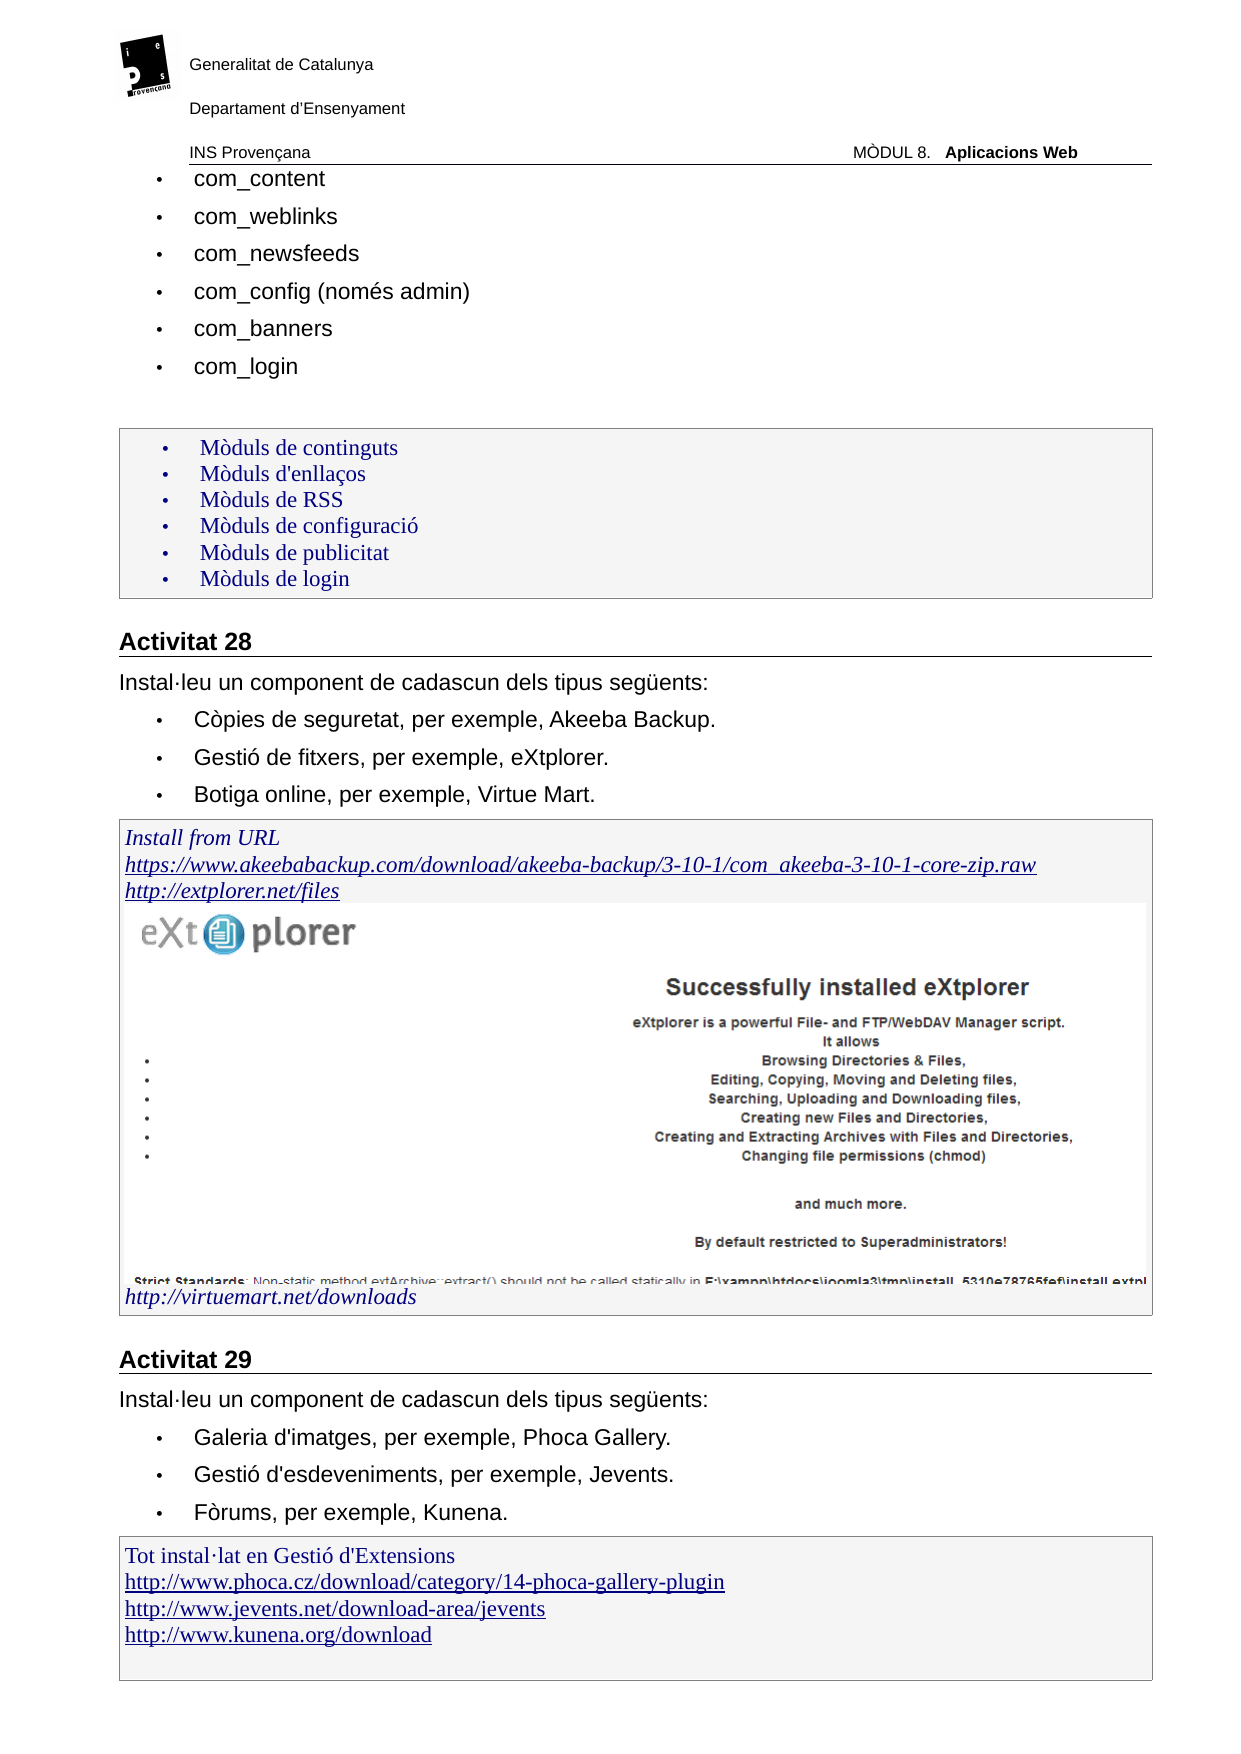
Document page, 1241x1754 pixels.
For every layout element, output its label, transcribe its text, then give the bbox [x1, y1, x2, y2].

list com_login [156, 353, 1152, 379]
list Còpies de seguretat, per exemple, Akeeba Backup. [156, 706, 1152, 732]
list Fòrums, per exemple, Kunena. [156, 1499, 1152, 1525]
list com_newsfeeds [156, 240, 1152, 267]
subtitle Activitat 28 [119, 627, 1152, 656]
table_header Tot instal·lat en Gestió d'Extensions http://www.phoca.cz/download/category/14-phoca-gallery-plugin http://www.jevents.net/download-area/jevents http://www.kunena.org/download [120, 1537, 1152, 1679]
list com_weblinks [156, 203, 1152, 229]
text Instal·leu un component de cadascun dels tipus següents: [119, 668, 1152, 695]
subtitle Activitat 29 [119, 1345, 1152, 1373]
list Botiga online, per exemple, Virtue Mart. [156, 781, 1152, 807]
picture [124, 903, 1147, 1284]
picture [114, 28, 181, 102]
list Galeria d'imatges, per exemple, Phoca Gallery. [156, 1424, 1152, 1450]
list com_content [156, 165, 1152, 192]
table_header Mòduls de continguts Mòduls d'enllaços Mòduls de RSS Mòduls de configuració Mòduls de publicitat Mòduls de login [120, 429, 1152, 597]
list com_config (només admin) [156, 278, 1152, 304]
list Gestió d'esdeveniments, per exemple, Jevents. [156, 1461, 1152, 1488]
list Gestió de fitxers, per exemple, eXtplorer. [156, 743, 1152, 770]
list com_banners [156, 315, 1152, 342]
table_header Install from URL https://www.akeebabackup.com/download/akeeba-backup/3-10-1/com_akeeba-3-10-1-core-zip.raw http://extplorer.net/files http://virtuemart.net/downloads [120, 820, 1152, 1315]
text Instal·leu un component de cadascun dels tipus següents: [119, 1386, 1152, 1413]
